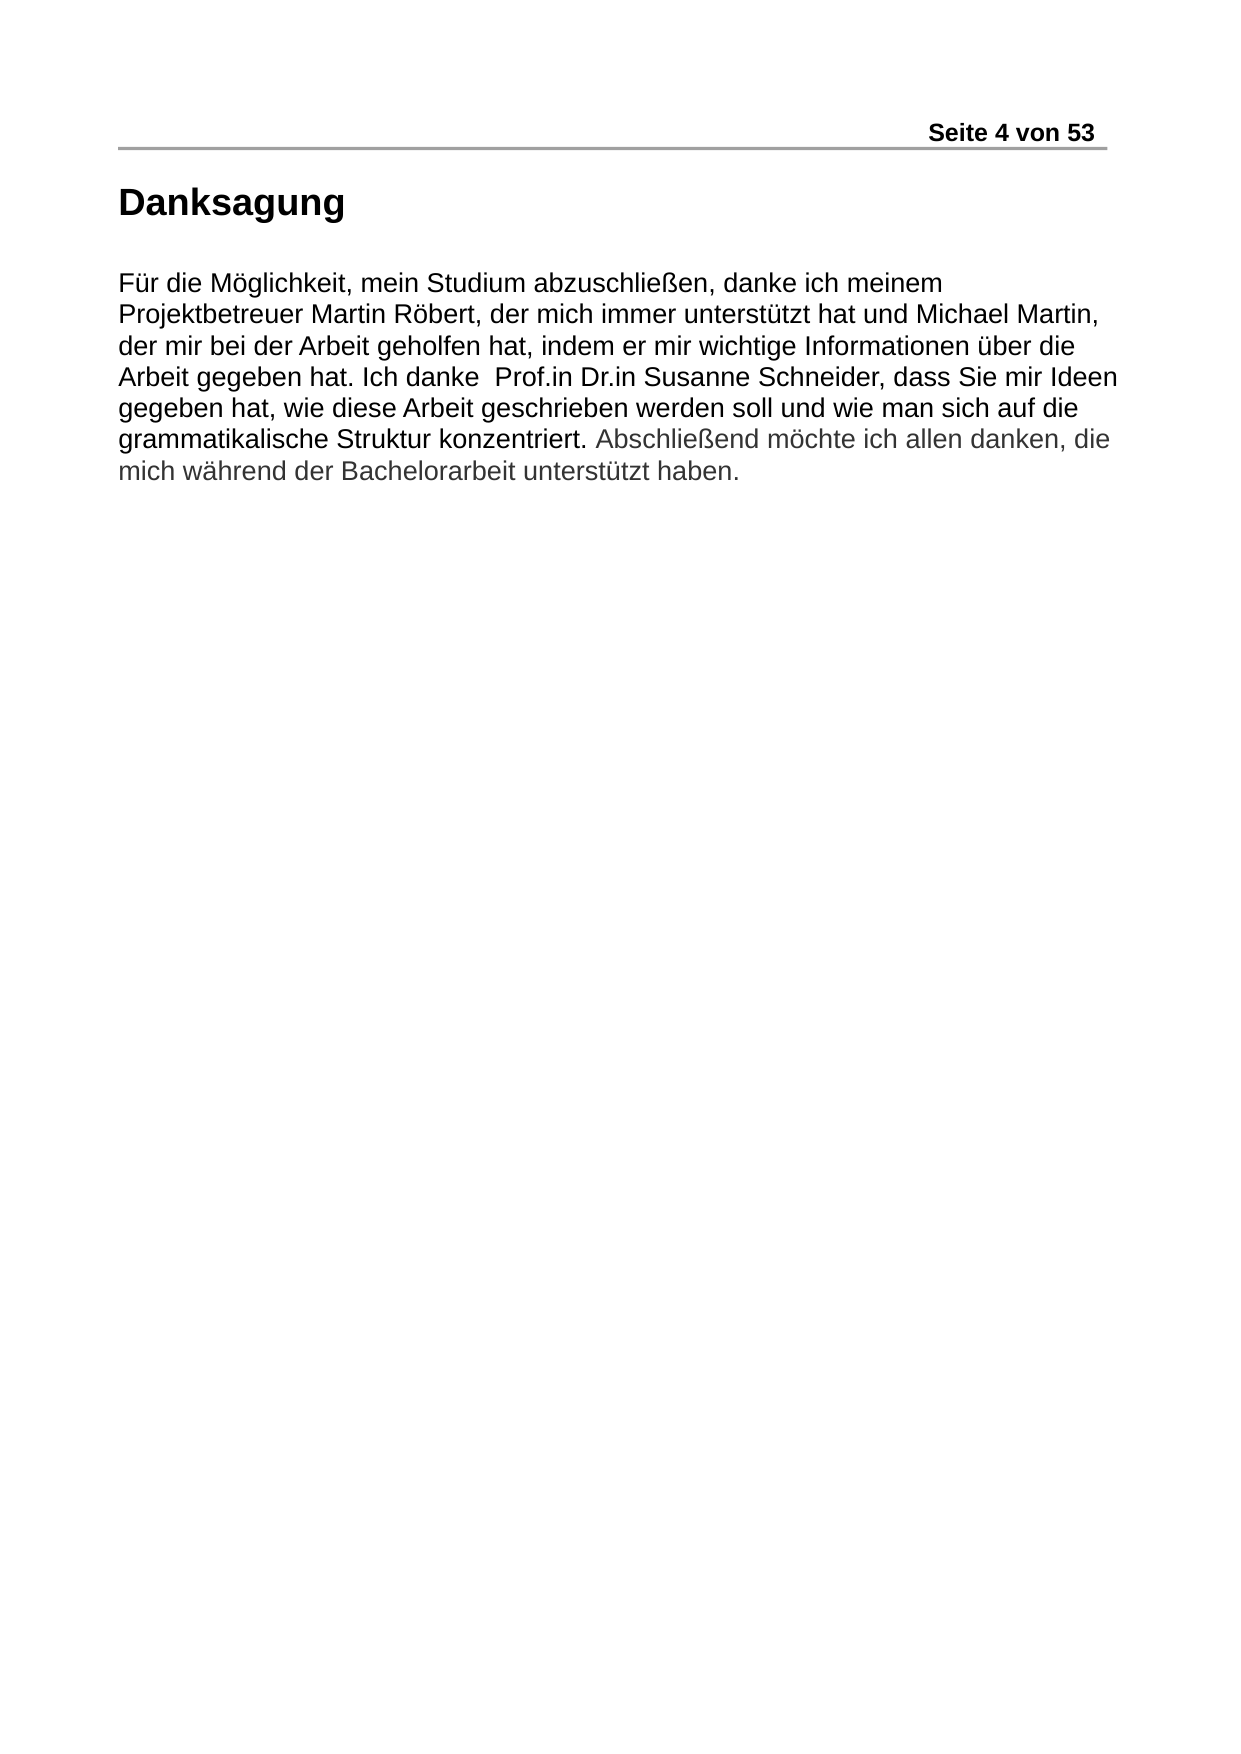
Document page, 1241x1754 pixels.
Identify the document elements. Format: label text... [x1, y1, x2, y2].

text Für die Möglichkeit, mein Studium abzuschließen, danke ich meinem Projektbetreuer Martin Röbert, der mich immer unterstützt hat und Michael Martin, der mir bei der Arbeit geholfen hat, indem er mir wichtige Informationen über die Arbeit gegeben hat. Ich danke Prof.in Dr.in Susanne Schneider, dass Sie mir Ideen gegeben hat, wie diese Arbeit geschrieben werden soll und wie man sich auf die grammatikalische Struktur konzentriert. Abschließend möchte ich allen danken, die mich während der Bachelorarbeit unterstützt haben. [118, 267, 1123, 486]
subtitle Danksagung [118, 180, 1123, 223]
